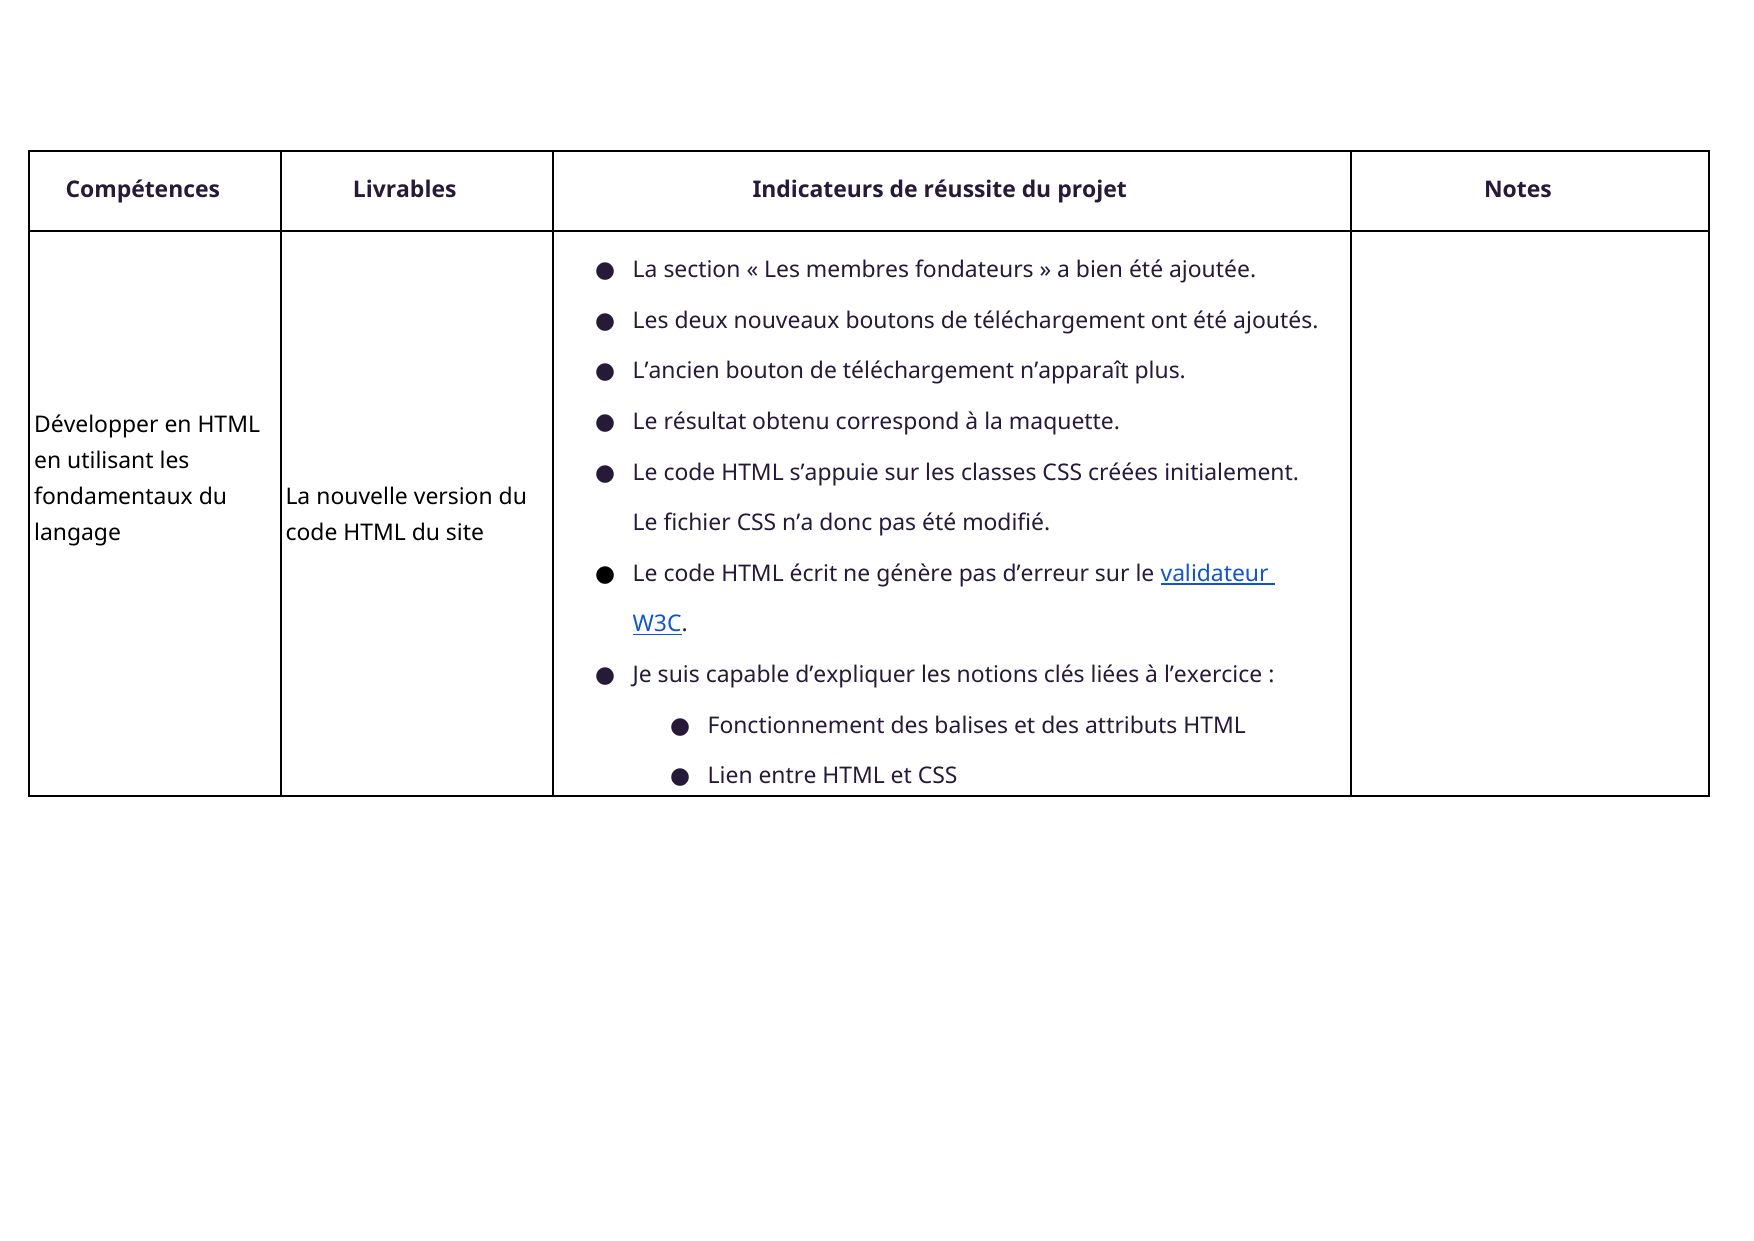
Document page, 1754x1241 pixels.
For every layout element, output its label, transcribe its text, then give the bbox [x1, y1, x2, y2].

table_header Compétences [30, 152, 280, 230]
table_cell La section « Les membres fondateurs » a bien été ajoutée. Les deux nouveaux boutons de téléchargement ont été ajoutés. L’ancien bouton de téléchargement n’apparaît plus. Le résultat obtenu correspond à la maquette. Le code HTML s’appuie sur les classes CSS créées initialement. Le fichier CSS n’a donc pas été modifié. Le code HTML écrit ne génère pas d’erreur sur le validateur W3C. Je suis capable d’expliquer les notions clés liées à l’exercice : Fonctionnement des balises et des attributs HTML Lien entre HTML et CSS [554, 232, 1350, 795]
table_header Notes [1352, 152, 1708, 230]
table_cell [1352, 232, 1708, 795]
table_header Indicateurs de réussite du projet [554, 152, 1350, 230]
table_cell La nouvelle version du code HTML du site [282, 232, 552, 795]
table_cell Développer en HTML en utilisant les fondamentaux du langage [30, 232, 280, 795]
table_header Livrables [282, 152, 552, 230]
